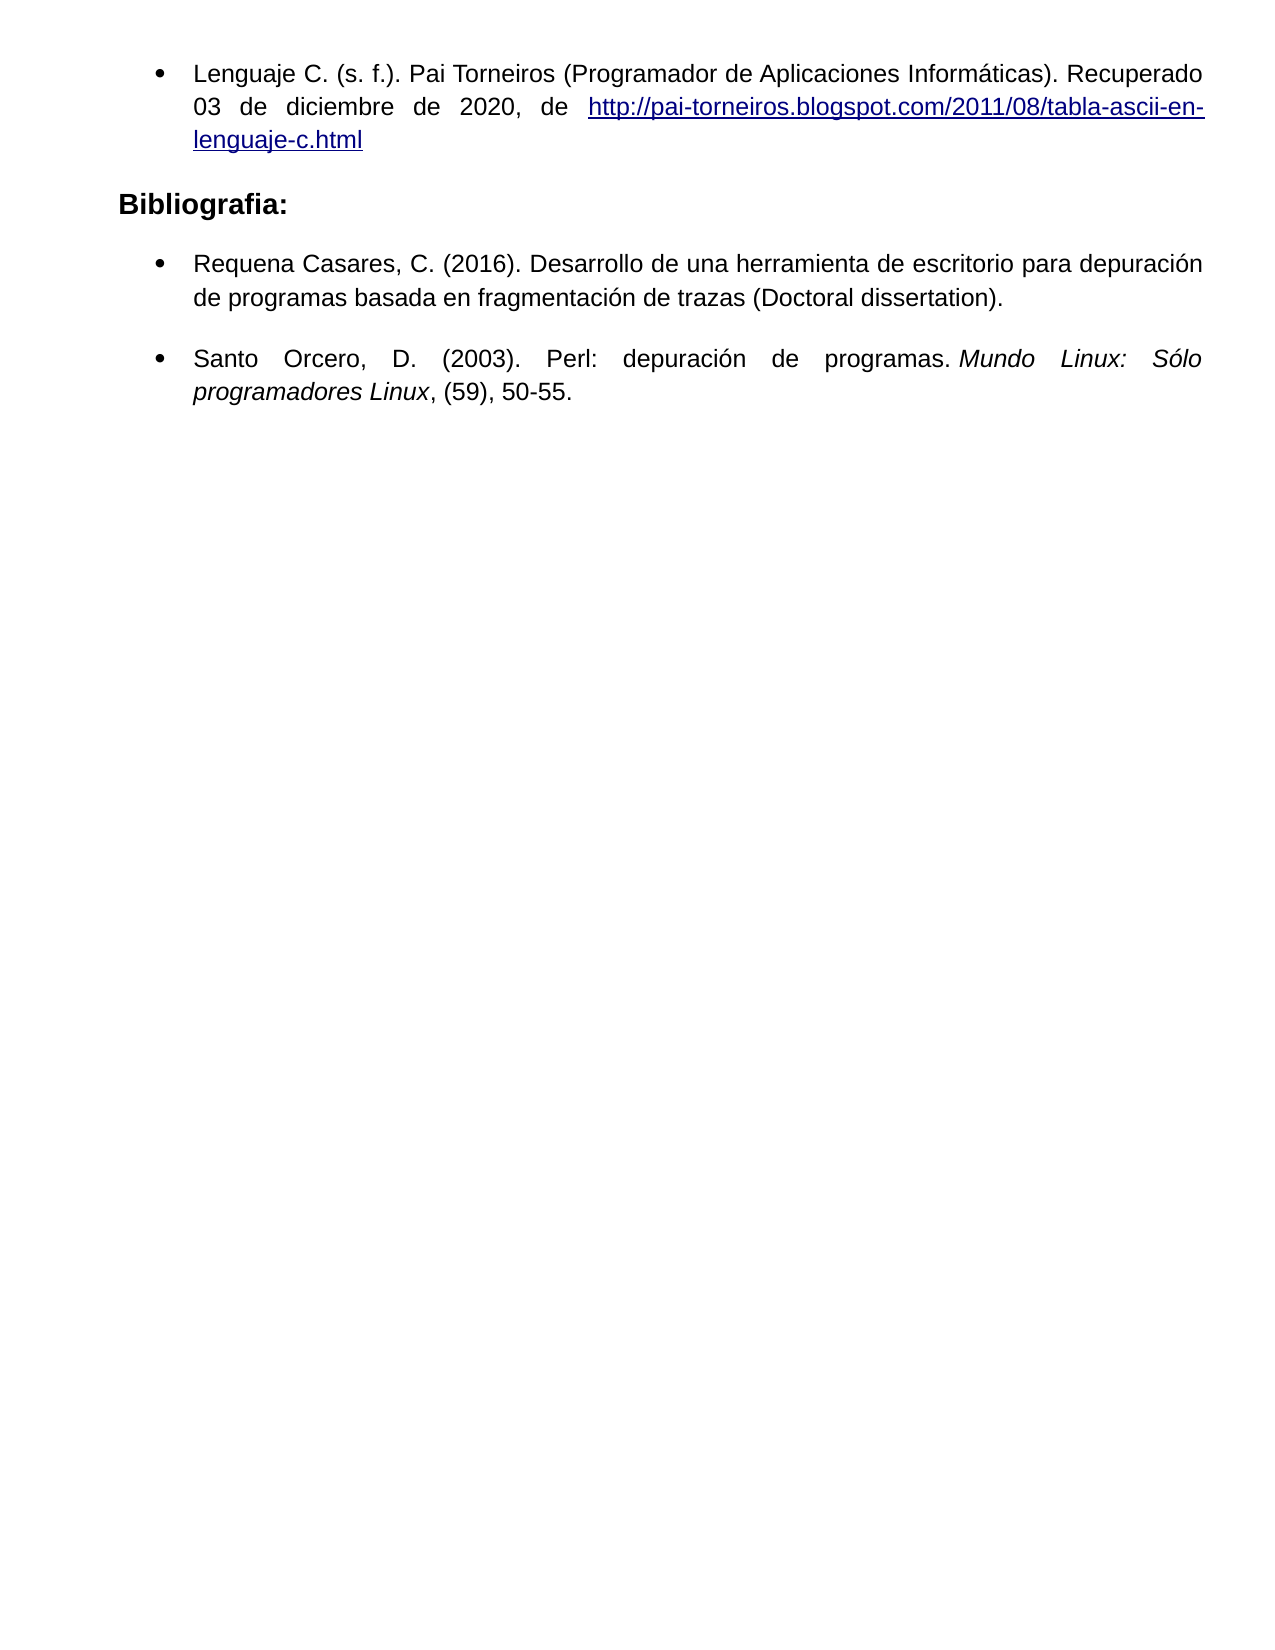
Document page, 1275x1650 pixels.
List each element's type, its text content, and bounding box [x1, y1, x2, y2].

text Bibliografia: [118, 187, 1205, 221]
list Requena Casares, C. (2016). Desarrollo de una herramienta de escritorio para depuración de programas basada en fragmentación de trazas (Doctoral dissertation). [156, 249, 1205, 311]
list Santo Orcero, D. (2003). Perl: depuración de programas. Mundo Linux: Sólo programadores Linux, (59), 50-55. [156, 344, 1205, 406]
list Lenguaje C. (s. f.). Pai Torneiros (Programador de Aplicaciones Informáticas). Recuperado 03 de diciembre de 2020, de http://pai-torneiros.blogspot.com/2011/08/tabla-ascii-en-lenguaje-c.html [156, 59, 1205, 154]
